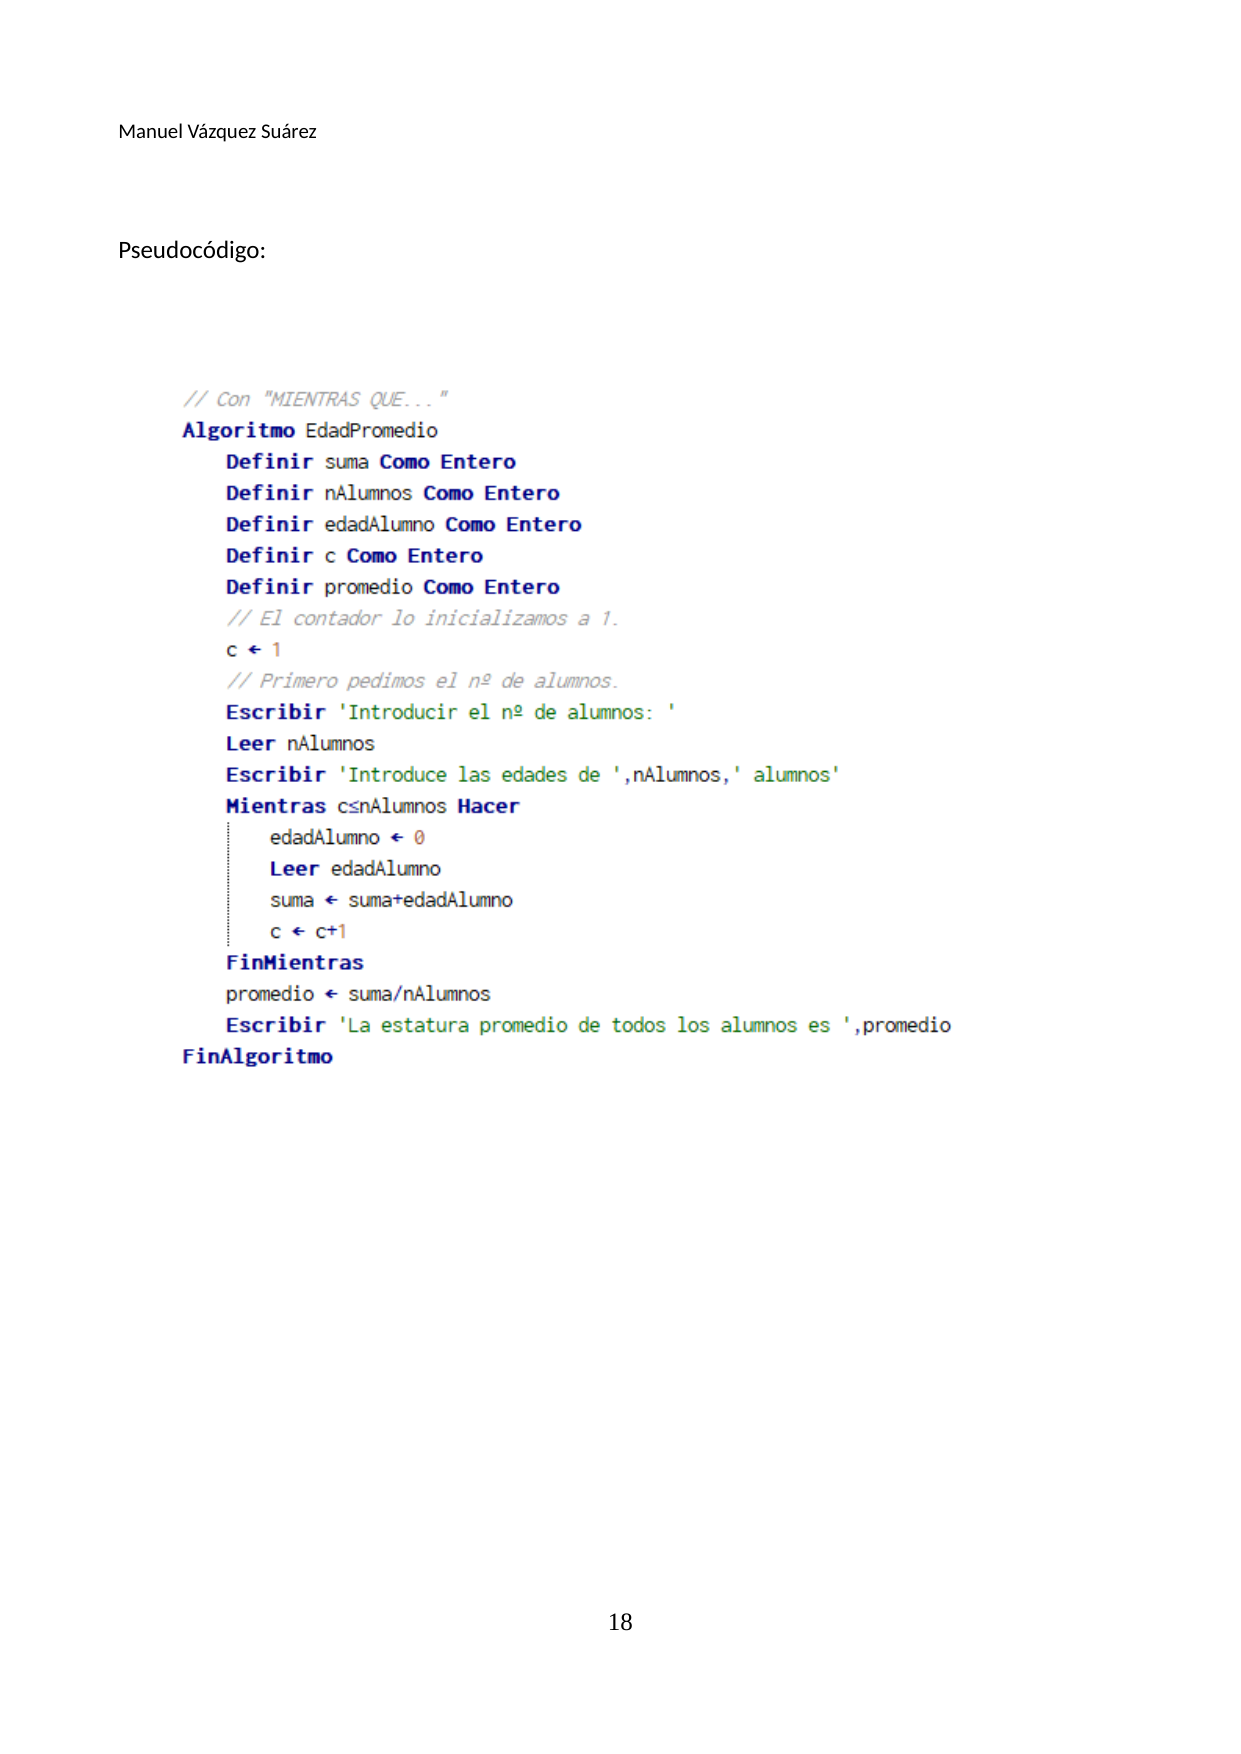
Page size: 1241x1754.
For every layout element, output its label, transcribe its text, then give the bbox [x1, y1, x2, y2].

picture [162, 386, 1078, 1156]
text Pseudocódigo: [118, 234, 1122, 264]
